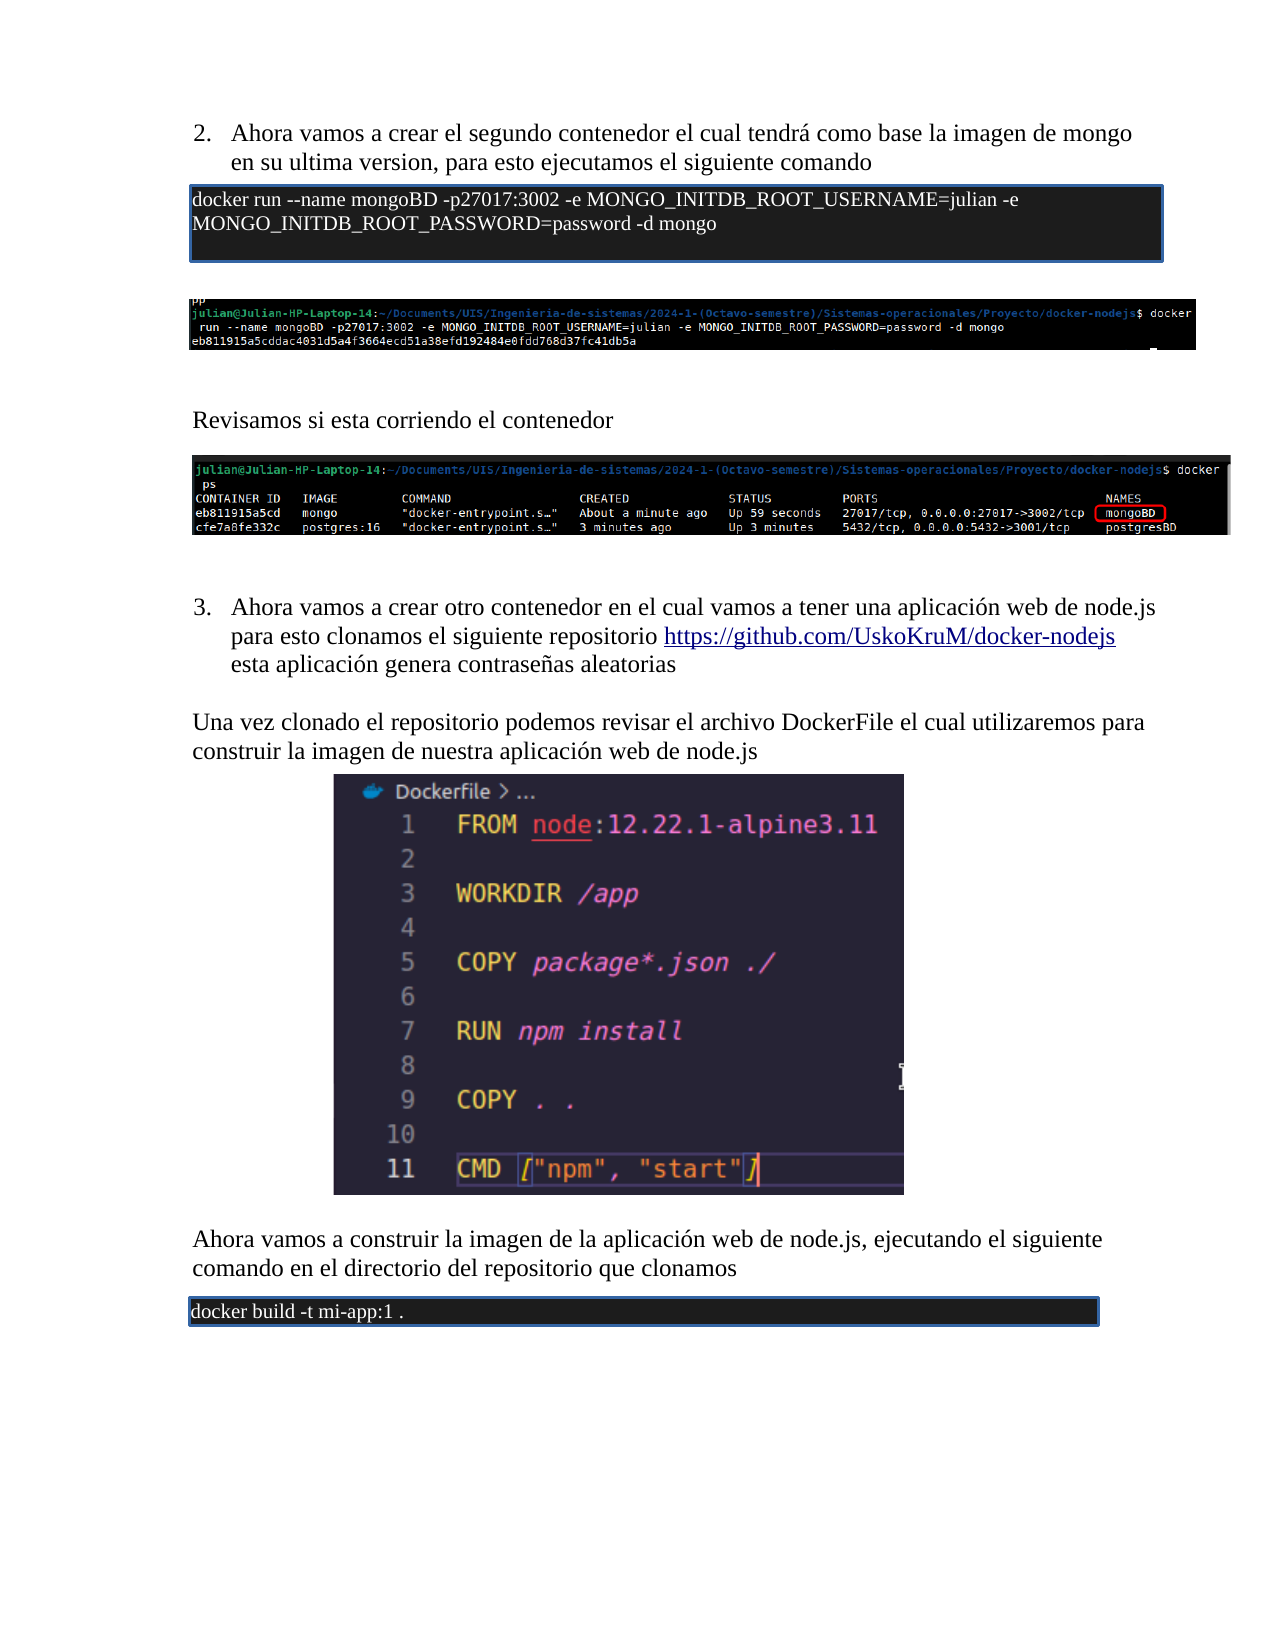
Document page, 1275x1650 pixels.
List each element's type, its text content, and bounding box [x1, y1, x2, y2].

picture [333, 774, 904, 1195]
text Una vez clonado el repositorio podemos revisar el archivo DockerFile el cual utilizaremos para construir la imagen de nuestra aplicación web de node.js [118, 707, 1157, 764]
list para esto clonamos el siguiente repositorio https://github.com/UskoKruM/docker-nodejs esta aplicación genera contraseñas aleatorias [193, 621, 1157, 678]
text Ahora vamos a construir la imagen de la aplicación web de node.js, ejecutando el siguiente comando en el directorio del repositorio que clonamos [118, 1224, 1157, 1282]
list Ahora vamos a crear otro contenedor en el cual vamos a tener una aplicación web de node.js [193, 592, 1157, 621]
text Revisamos si esta corriendo el contenedor [118, 406, 1157, 434]
list Ahora vamos a crear el segundo contenedor el cual tendrá como base la imagen de mongo en su ultima version, para esto ejecutamos el siguiente comando [193, 118, 1157, 176]
picture [189, 299, 1196, 350]
picture [192, 455, 1231, 535]
